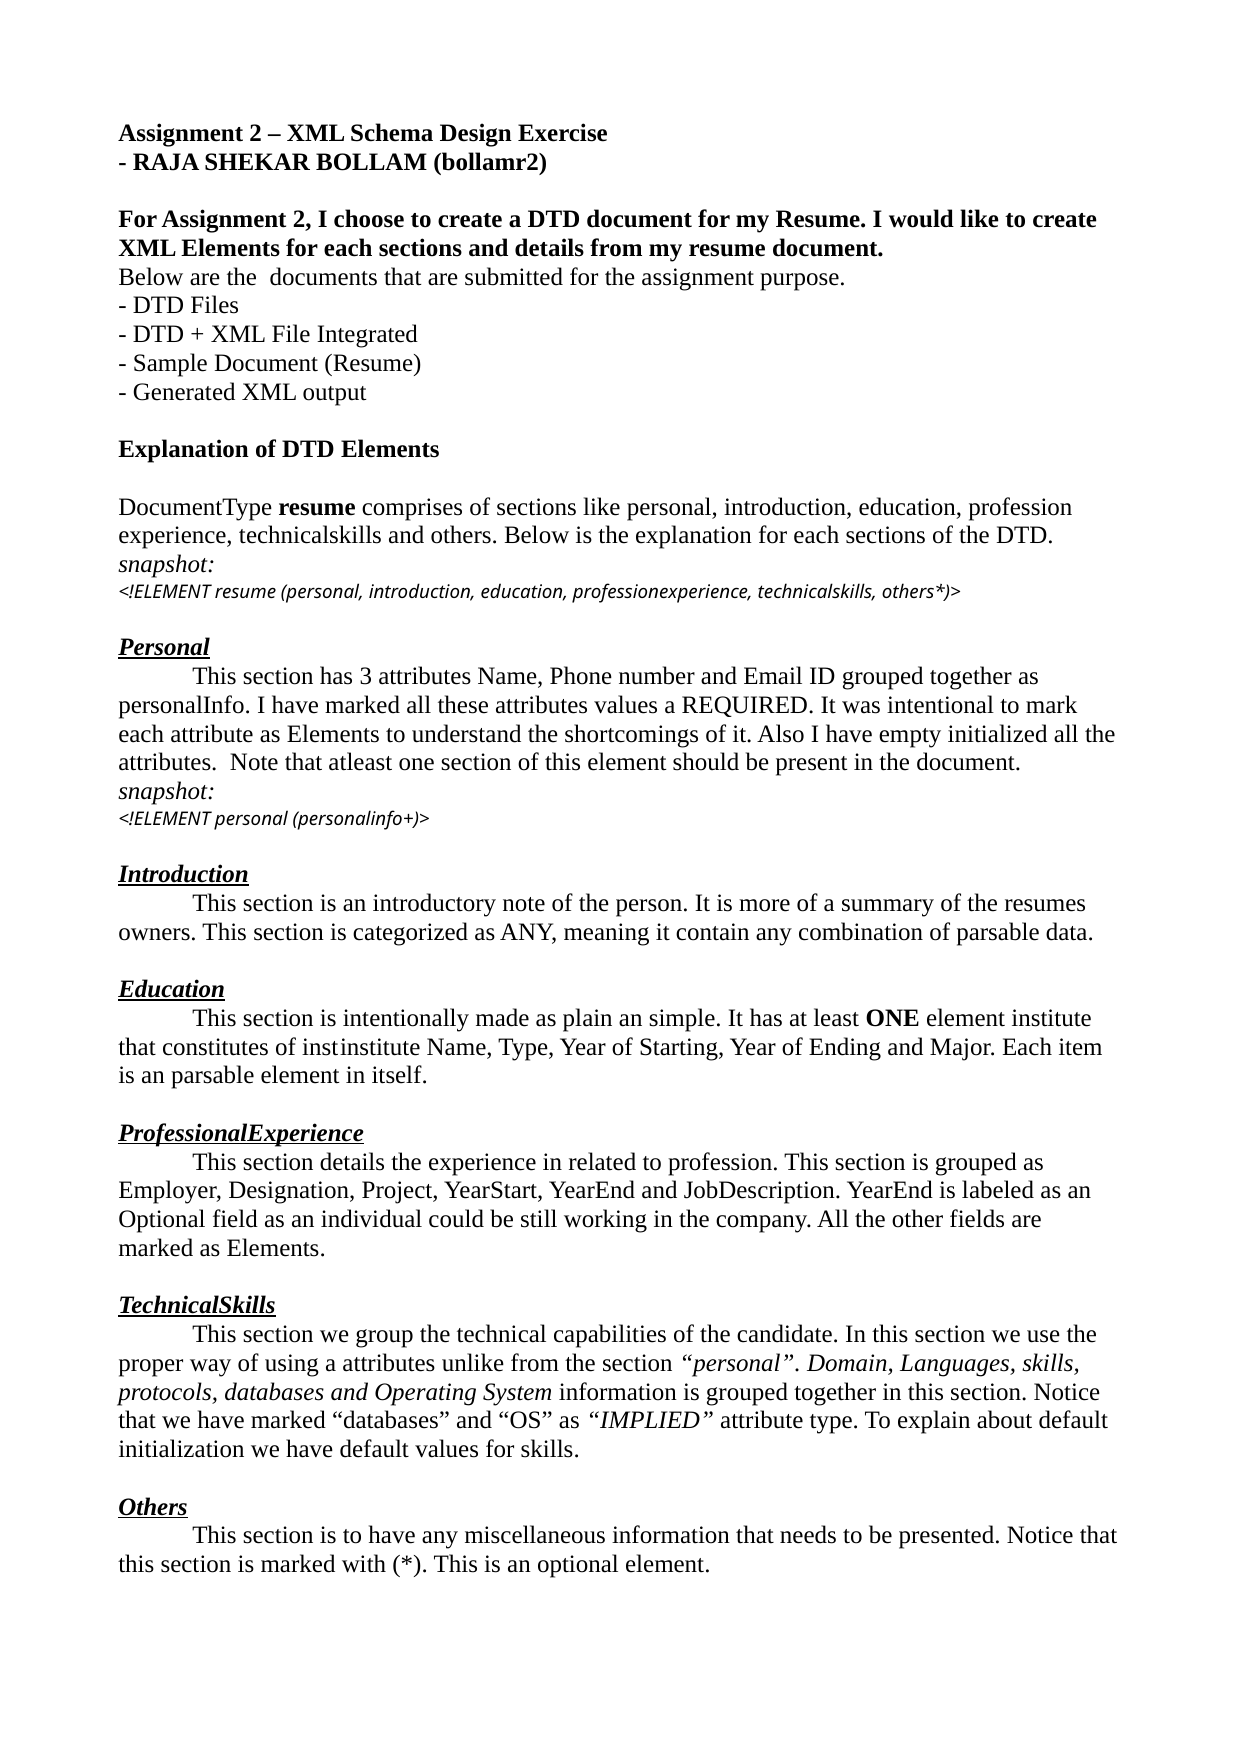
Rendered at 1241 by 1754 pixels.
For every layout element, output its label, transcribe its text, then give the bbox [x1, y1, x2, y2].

text snapshot: [118, 776, 1122, 805]
text - DTD Files [118, 291, 1122, 319]
text <!ELEMENT resume (personal, introduction, education, professionexperience, technicalskills, others*)> [118, 578, 1122, 604]
text Others [118, 1492, 1122, 1520]
text <!ELEMENT personal (personalinfo+)> [118, 805, 1122, 830]
text Personal [118, 632, 1122, 661]
text ProfessionalExperience [118, 1118, 1122, 1147]
text Introduction [118, 859, 1122, 888]
text snapshot: [118, 549, 1122, 578]
text - Sample Document (Resume) [118, 348, 1122, 377]
text This section has 3 attributes Name, Phone number and Email ID grouped together as personalInfo. I have marked all these attributes values a REQUIRED. It was intentional to mark each attribute as Elements to understand the shortcomings of it. Also I have empty initialized all the attributes. Note that atleast one section of this element should be present in the document. [118, 661, 1122, 776]
text This section is to have any miscellaneous information that needs to be presented. Notice that this section is marked with (*). This is an optional element. [118, 1520, 1122, 1578]
text Below are the documents that are submitted for the assignment purpose. [118, 262, 1122, 291]
text For Assignment 2, I choose to create a DTD document for my Resume. I would like to create XML Elements for each sections and details from my resume document. [118, 204, 1122, 262]
text This section details the experience in related to profession. This section is grouped as Employer, Designation, Project, YearStart, YearEnd and JobDescription. YearEnd is labeled as an Optional field as an individual could be still working in the company. All the other fields are marked as Elements. [118, 1147, 1122, 1262]
text Explanation of DTD Elements [118, 434, 1122, 463]
text This section we group the technical capabilities of the candidate. In this section we use the proper way of using a attributes unlike from the section “personal”. Domain, Languages, skills, protocols, databases and Operating System information is grouped together in this section. Notice that we have marked “databases” and “OS” as “IMPLIED” attribute type. To explain about default initialization we have default values for skills. [118, 1319, 1122, 1463]
text - Generated XML output [118, 377, 1122, 406]
text Education [118, 974, 1122, 1003]
text - DTD + XML File Integrated [118, 319, 1122, 348]
text DocumentType resume comprises of sections like personal, introduction, education, profession experience, technicalskills and others. Below is the explanation for each sections of the DTD. [118, 492, 1122, 549]
text Assignment 2 – XML Schema Design Exercise [118, 118, 1122, 147]
text - RAJA SHEKAR BOLLAM (bollamr2) [118, 147, 1122, 176]
text TechnicalSkills [118, 1290, 1122, 1319]
text This section is an introductory note of the person. It is more of a summary of the resumes owners. This section is categorized as ANY, meaning it contain any combination of parsable data. [118, 888, 1122, 945]
text This section is intentionally made as plain an simple. It has at least ONE element institute that constitutes of inst institute Name, Type, Year of Starting, Year of Ending and Major. Each item is an parsable element in itself. [118, 1003, 1122, 1089]
